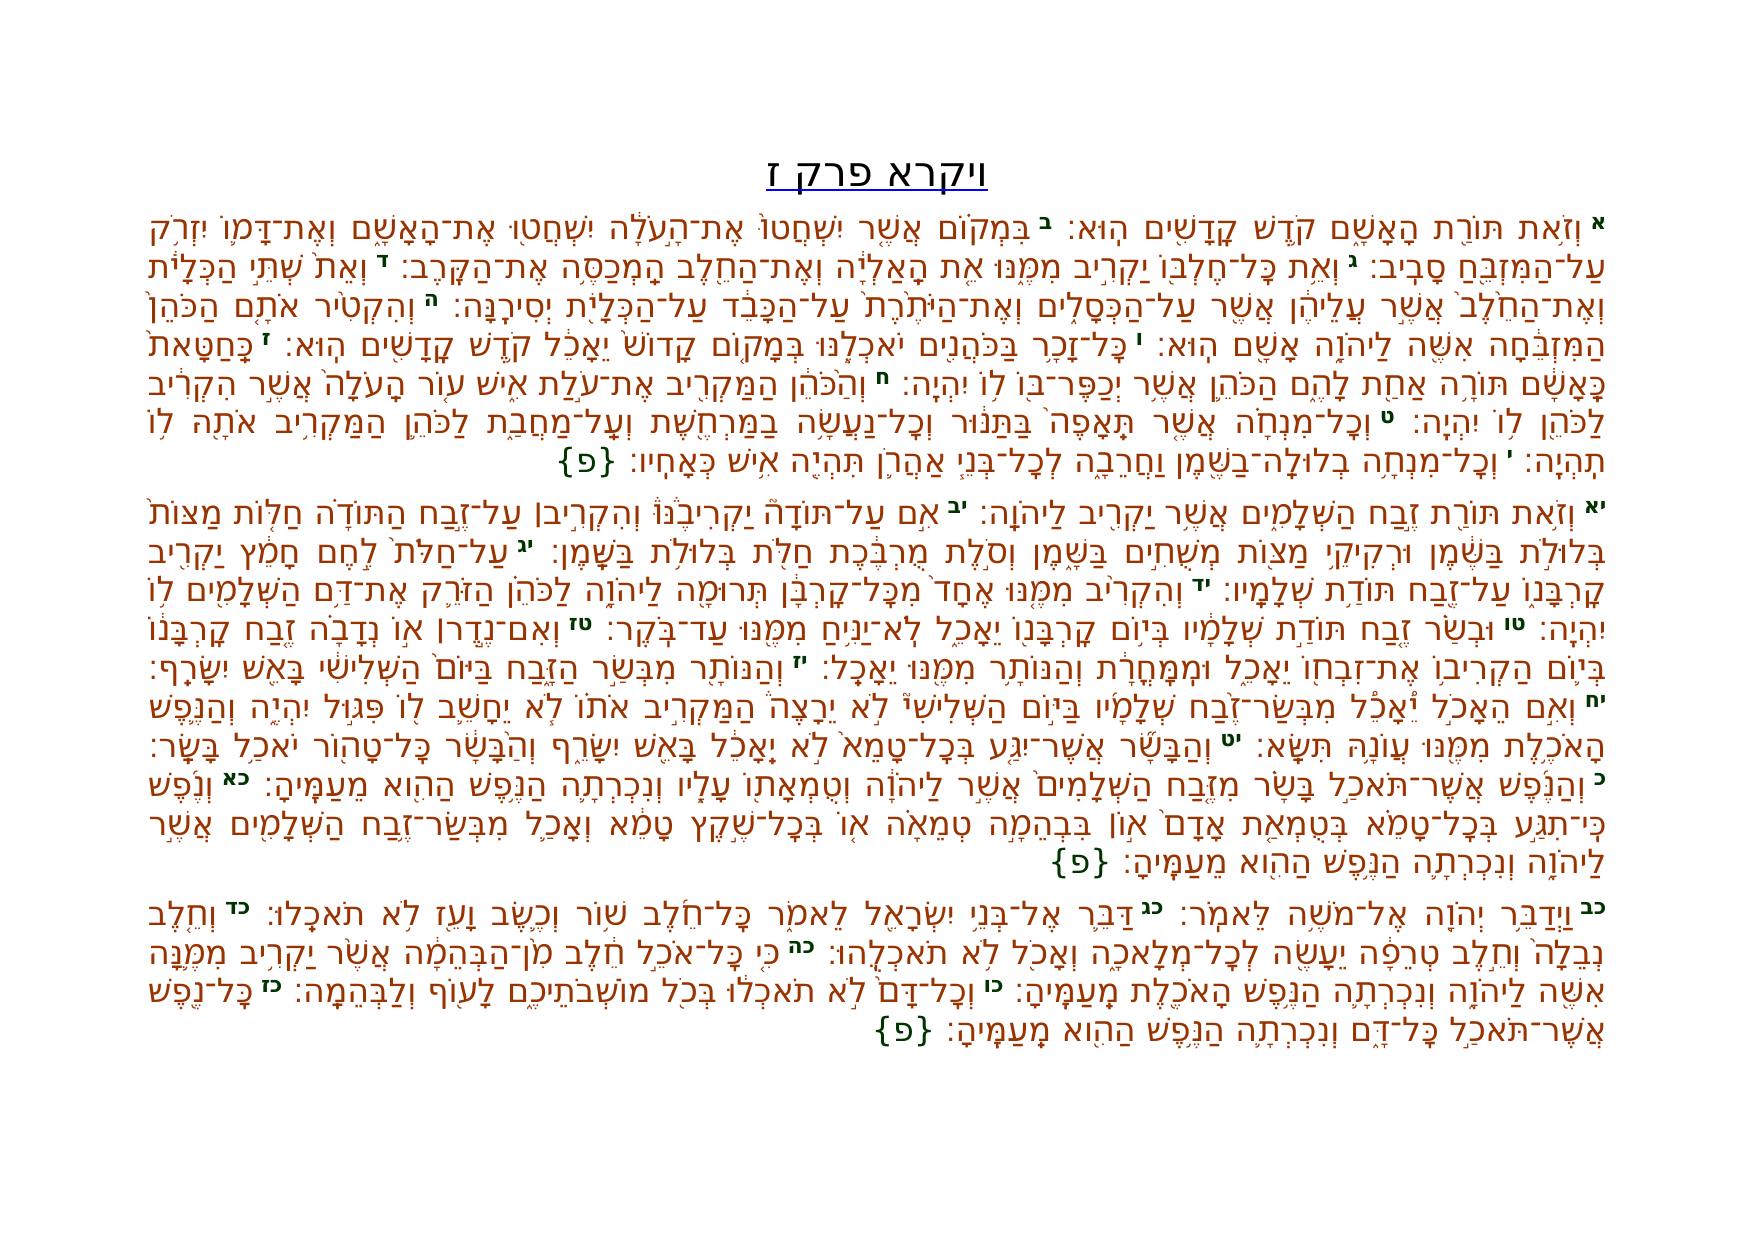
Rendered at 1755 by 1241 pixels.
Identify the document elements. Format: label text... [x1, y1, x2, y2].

text ויקרא פרק ז [148, 148, 1606, 196]
text א וְזֹ֥את תּוֹרַ֖ת הָאָשָׁ֑ם קֹ֥דֶשׁ קׇֽדָשִׁ֖ים הֽוּא׃ ב בִּמְק֗וֹם אֲשֶׁ֤ר יִשְׁחֲטוּ֙ אֶת־הָ֣עֹלָ֔ה יִשְׁחֲט֖וּ אֶת־הָאָשָׁ֑ם וְאֶת־דָּמ֛וֹ יִזְרֹ֥ק עַל־הַמִּזְבֵּ֖חַ סָבִֽיב׃ ג וְאֵ֥ת כׇּל־חֶלְבּ֖וֹ יַקְרִ֣יב מִמֶּ֑נּוּ אֵ֚ת הָֽאַלְיָ֔ה וְאֶת־הַחֵ֖לֶב הַֽמְכַסֶּ֥ה אֶת־הַקֶּֽרֶב׃ ד וְאֵת֙ שְׁתֵּ֣י הַכְּלָיֹ֔ת וְאֶת־הַחֵ֙לֶב֙ אֲשֶׁ֣ר עֲלֵיהֶ֔ן אֲשֶׁ֖ר עַל־הַכְּסָלִ֑ים וְאֶת־הַיֹּתֶ֙רֶת֙ עַל־הַכָּבֵ֔ד עַל־הַכְּלָיֹ֖ת יְסִירֶֽנָּה׃ ה וְהִקְטִ֨יר אֹתָ֤ם הַכֹּהֵן֙ הַמִּזְבֵּ֔חָה אִשֶּׁ֖ה לַיהֹוָ֑ה אָשָׁ֖ם הֽוּא׃ ו כׇּל־זָכָ֥ר בַּכֹּהֲנִ֖ים יֹאכְלֶ֑נּוּ בְּמָק֤וֹם קָדוֹשׁ֙ יֵאָכֵ֔ל קֹ֥דֶשׁ קׇֽדָשִׁ֖ים הֽוּא׃ ז כַּֽחַטָּאת֙ כָּֽאָשָׁ֔ם תּוֹרָ֥ה אַחַ֖ת לָהֶ֑ם הַכֹּהֵ֛ן אֲשֶׁ֥ר יְכַפֶּר־בּ֖וֹ ל֥וֹ יִהְיֶֽה׃ ח וְהַ֨כֹּהֵ֔ן הַמַּקְרִ֖יב אֶת־עֹ֣לַת אִ֑ישׁ ע֤וֹר הָֽעֹלָה֙ אֲשֶׁ֣ר הִקְרִ֔יב לַכֹּהֵ֖ן ל֥וֹ יִהְיֶֽה׃ ט וְכׇל־מִנְחָ֗ה אֲשֶׁ֤ר תֵּֽאָפֶה֙ בַּתַּנּ֔וּר וְכׇל־נַעֲשָׂ֥ה בַמַּרְחֶ֖שֶׁת וְעַֽל־מַחֲבַ֑ת לַכֹּהֵ֛ן הַמַּקְרִ֥יב אֹתָ֖הּ ל֥וֹ תִֽהְיֶֽה׃ י וְכׇל־מִנְחָ֥ה בְלוּלָֽה־בַשֶּׁ֖מֶן וַחֲרֵבָ֑ה לְכׇל־בְּנֵ֧י אַהֲרֹ֛ן תִּהְיֶ֖ה אִ֥ישׁ כְּאָחִֽיו׃ {פ} [148, 209, 1606, 481]
text יא וְזֹ֥את תּוֹרַ֖ת זֶ֣בַח הַשְּׁלָמִ֑ים אֲשֶׁ֥ר יַקְרִ֖יב לַיהֹוָֽה׃ יב אִ֣ם עַל־תּוֹדָה֮ יַקְרִיבֶ֒נּוּ֒ וְהִקְרִ֣יב׀ עַל־זֶ֣בַח הַתּוֹדָ֗ה חַלּ֤וֹת מַצּוֹת֙ בְּלוּלֹ֣ת בַּשֶּׁ֔מֶן וּרְקִיקֵ֥י מַצּ֖וֹת מְשֻׁחִ֣ים בַּשָּׁ֑מֶן וְסֹ֣לֶת מֻרְבֶּ֔כֶת חַלֹּ֖ת בְּלוּלֹ֥ת בַּשָּֽׁמֶן׃ יג עַל־חַלֹּת֙ לֶ֣חֶם חָמֵ֔ץ יַקְרִ֖יב קׇרְבָּנ֑וֹ עַל־זֶ֖בַח תּוֹדַ֥ת שְׁלָמָֽיו׃ יד וְהִקְרִ֨יב מִמֶּ֤נּוּ אֶחָד֙ מִכׇּל־קׇרְבָּ֔ן תְּרוּמָ֖ה לַיהֹוָ֑ה לַכֹּהֵ֗ן הַזֹּרֵ֛ק אֶת־דַּ֥ם הַשְּׁלָמִ֖ים ל֥וֹ יִהְיֶֽה׃ טו וּבְשַׂ֗ר זֶ֚בַח תּוֹדַ֣ת שְׁלָמָ֔יו בְּי֥וֹם קׇרְבָּנ֖וֹ יֵאָכֵ֑ל לֹֽא־יַנִּ֥יחַ מִמֶּ֖נּוּ עַד־בֹּֽקֶר׃ טז וְאִם־נֶ֣דֶר׀ א֣וֹ נְדָבָ֗ה זֶ֚בַח קׇרְבָּנ֔וֹ בְּי֛וֹם הַקְרִיב֥וֹ אֶת־זִבְח֖וֹ יֵאָכֵ֑ל וּמִֽמׇּחֳרָ֔ת וְהַנּוֹתָ֥ר מִמֶּ֖נּוּ יֵאָכֵֽל׃ יז וְהַנּוֹתָ֖ר מִבְּשַׂ֣ר הַזָּ֑בַח בַּיּוֹם֙ הַשְּׁלִישִׁ֔י בָּאֵ֖שׁ יִשָּׂרֵֽף׃ יח וְאִ֣ם הֵאָכֹ֣ל יֵ֠אָכֵ֠ל מִבְּשַׂר־זֶ֨בַח שְׁלָמָ֜יו בַּיּ֣וֹם הַשְּׁלִישִׁי֮ לֹ֣א יֵרָצֶה֒ הַמַּקְרִ֣יב אֹת֗וֹ לֹ֧א יֵחָשֵׁ֛ב ל֖וֹ פִּגּ֣וּל יִהְיֶ֑ה וְהַנֶּ֛פֶשׁ הָאֹכֶ֥לֶת מִמֶּ֖נּוּ עֲוֺנָ֥הּ תִּשָּֽׂא׃ יט וְהַבָּשָׂ֞ר אֲשֶׁר־יִגַּ֤ע בְּכׇל־טָמֵא֙ לֹ֣א יֵֽאָכֵ֔ל בָּאֵ֖שׁ יִשָּׂרֵ֑ף וְהַ֨בָּשָׂ֔ר כׇּל־טָה֖וֹר יֹאכַ֥ל בָּשָֽׂר׃ כ וְהַנֶּ֜פֶשׁ אֲשֶׁר־תֹּאכַ֣ל בָּשָׂ֗ר מִזֶּ֤בַח הַשְּׁלָמִים֙ אֲשֶׁ֣ר לַיהֹוָ֔ה וְטֻמְאָת֖וֹ עָלָ֑יו וְנִכְרְתָ֛ה הַנֶּ֥פֶשׁ הַהִ֖וא מֵעַמֶּֽיהָ׃ כא וְנֶ֜פֶשׁ כִּֽי־תִגַּ֣ע בְּכׇל־טָמֵ֗א בְּטֻמְאַ֤ת אָדָם֙ א֣וֹ׀ בִּבְהֵמָ֣ה טְמֵאָ֗ה א֚וֹ בְּכׇל־שֶׁ֣קֶץ טָמֵ֔א וְאָכַ֛ל מִבְּשַׂר־זֶ֥בַח הַשְּׁלָמִ֖ים אֲשֶׁ֣ר לַיהֹוָ֑ה וְנִכְרְתָ֛ה הַנֶּ֥פֶשׁ הַהִ֖וא מֵעַמֶּֽיהָ׃ {פ} [148, 493, 1606, 882]
text כב וַיְדַבֵּ֥ר יְהֹוָ֖ה אֶל־מֹשֶׁ֥ה לֵּאמֹֽר׃ כג דַּבֵּ֛ר אֶל־בְּנֵ֥י יִשְׂרָאֵ֖ל לֵאמֹ֑ר כׇּל־חֵ֜לֶב שׁ֥וֹר וְכֶ֛שֶׂב וָעֵ֖ז לֹ֥א תֹאכֵֽלוּ׃ כד וְחֵ֤לֶב נְבֵלָה֙ וְחֵ֣לֶב טְרֵפָ֔ה יֵעָשֶׂ֖ה לְכׇל־מְלָאכָ֑ה וְאָכֹ֖ל לֹ֥א תֹאכְלֻֽהוּ׃ כה כִּ֚י כׇּל־אֹכֵ֣ל חֵ֔לֶב מִ֨ן־הַבְּהֵמָ֔ה אֲשֶׁ֨ר יַקְרִ֥יב מִמֶּ֛נָּה אִשֶּׁ֖ה לַיהֹוָ֑ה וְנִכְרְתָ֛ה הַנֶּ֥פֶשׁ הָאֹכֶ֖לֶת מֵֽעַמֶּֽיהָ׃ כו וְכׇל־דָּם֙ לֹ֣א תֹאכְל֔וּ בְּכֹ֖ל מוֹשְׁבֹתֵיכֶ֑ם לָע֖וֹף וְלַבְּהֵמָֽה׃ כז כׇּל־נֶ֖פֶשׁ אֲשֶׁר־תֹּאכַ֣ל כׇּל־דָּ֑ם וְנִכְרְתָ֛ה הַנֶּ֥פֶשׁ הַהִ֖וא מֵֽעַמֶּֽיהָ׃ {פ} [148, 894, 1606, 1050]
